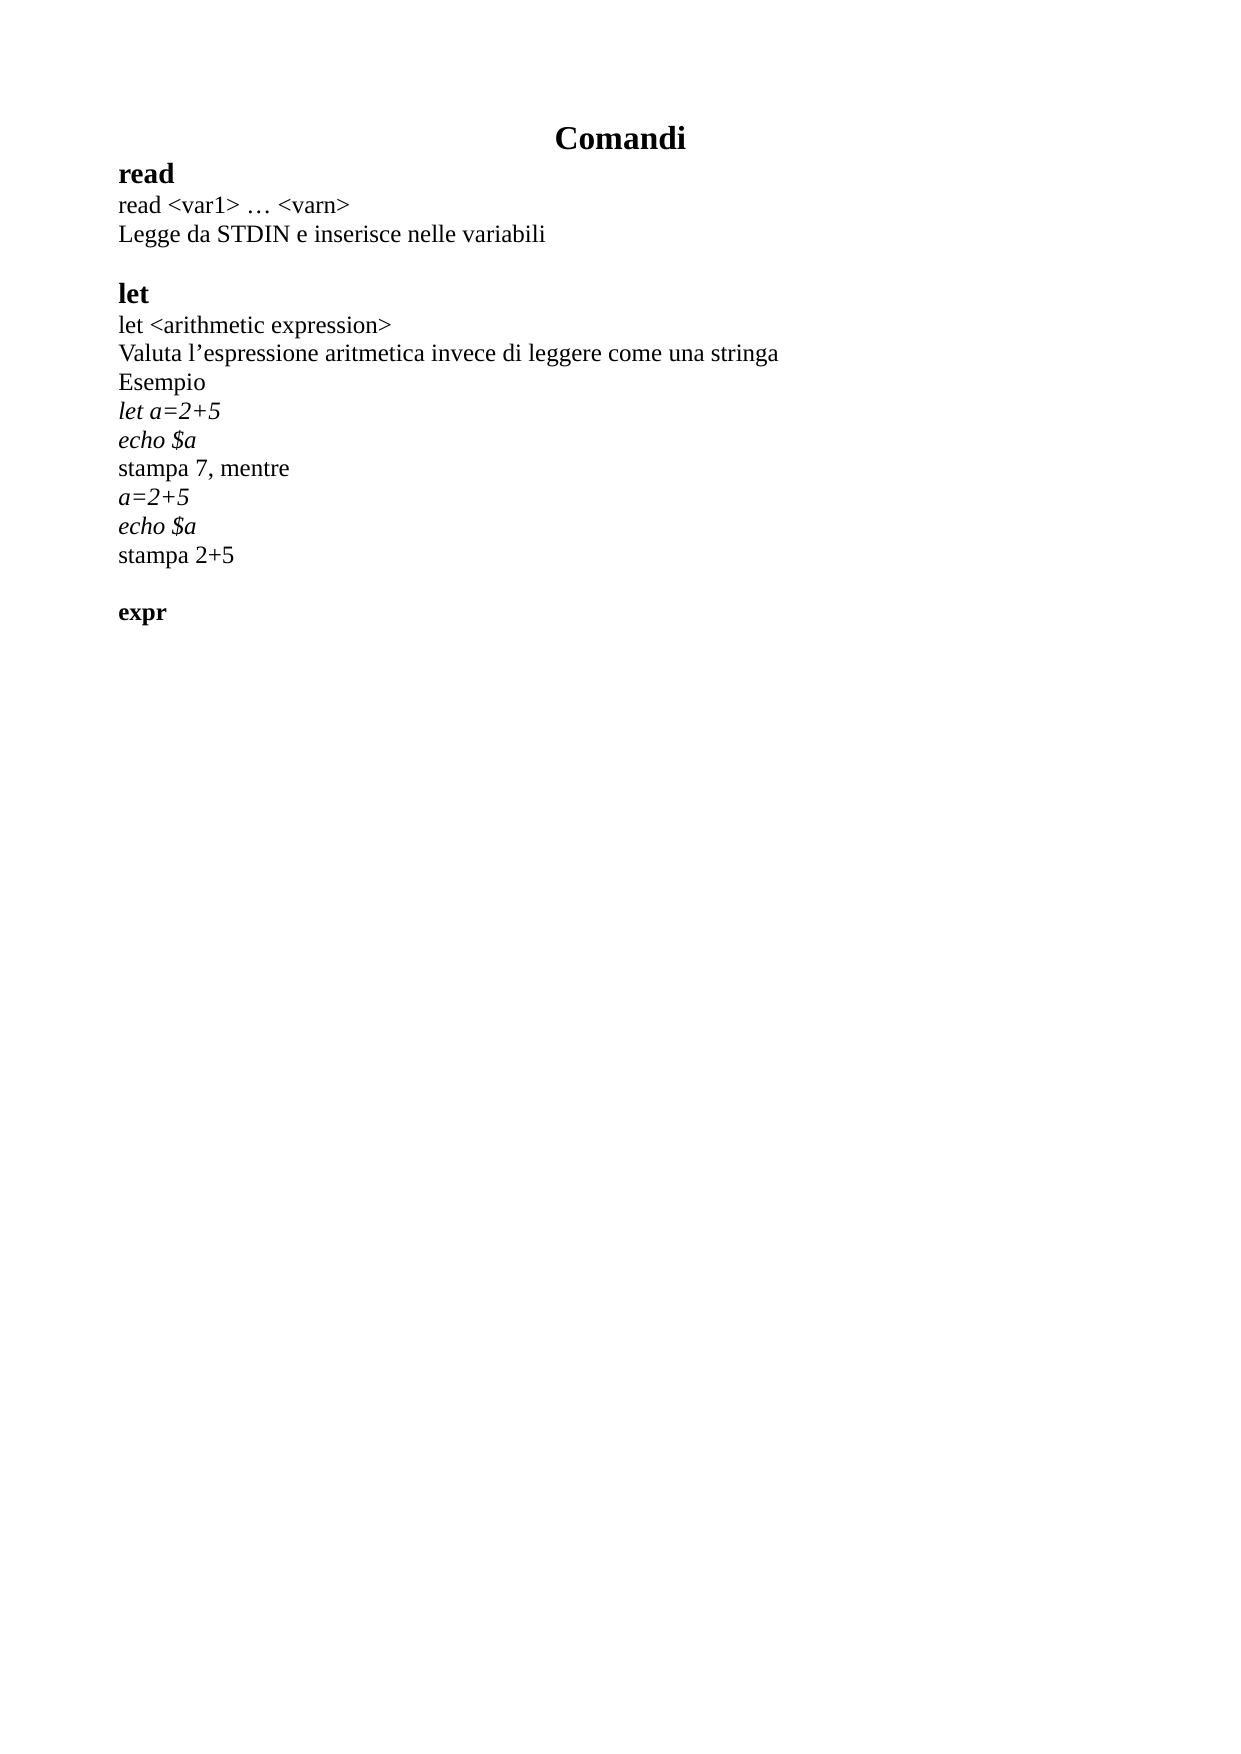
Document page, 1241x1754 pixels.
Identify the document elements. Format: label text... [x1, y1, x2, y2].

text let a=2+5 [118, 396, 1122, 425]
text stampa 2+5 [118, 540, 1122, 568]
text Valuta l’espressione aritmetica invece di leggere come una stringa [118, 338, 1122, 367]
text Esempio [118, 367, 1122, 396]
text read <var1> … <varn> [118, 190, 1122, 219]
text stampa 7, mentre [118, 453, 1122, 482]
text a=2+5 [118, 482, 1122, 511]
text let <arithmetic expression> [118, 310, 1122, 338]
text Comandi [118, 118, 1122, 156]
text Legge da STDIN e inserisce nelle variabili [118, 219, 1122, 247]
text expr [118, 597, 1122, 626]
text echo $a [118, 511, 1122, 540]
text let [118, 276, 1122, 310]
text echo $a [118, 425, 1122, 453]
text read [118, 156, 1122, 190]
